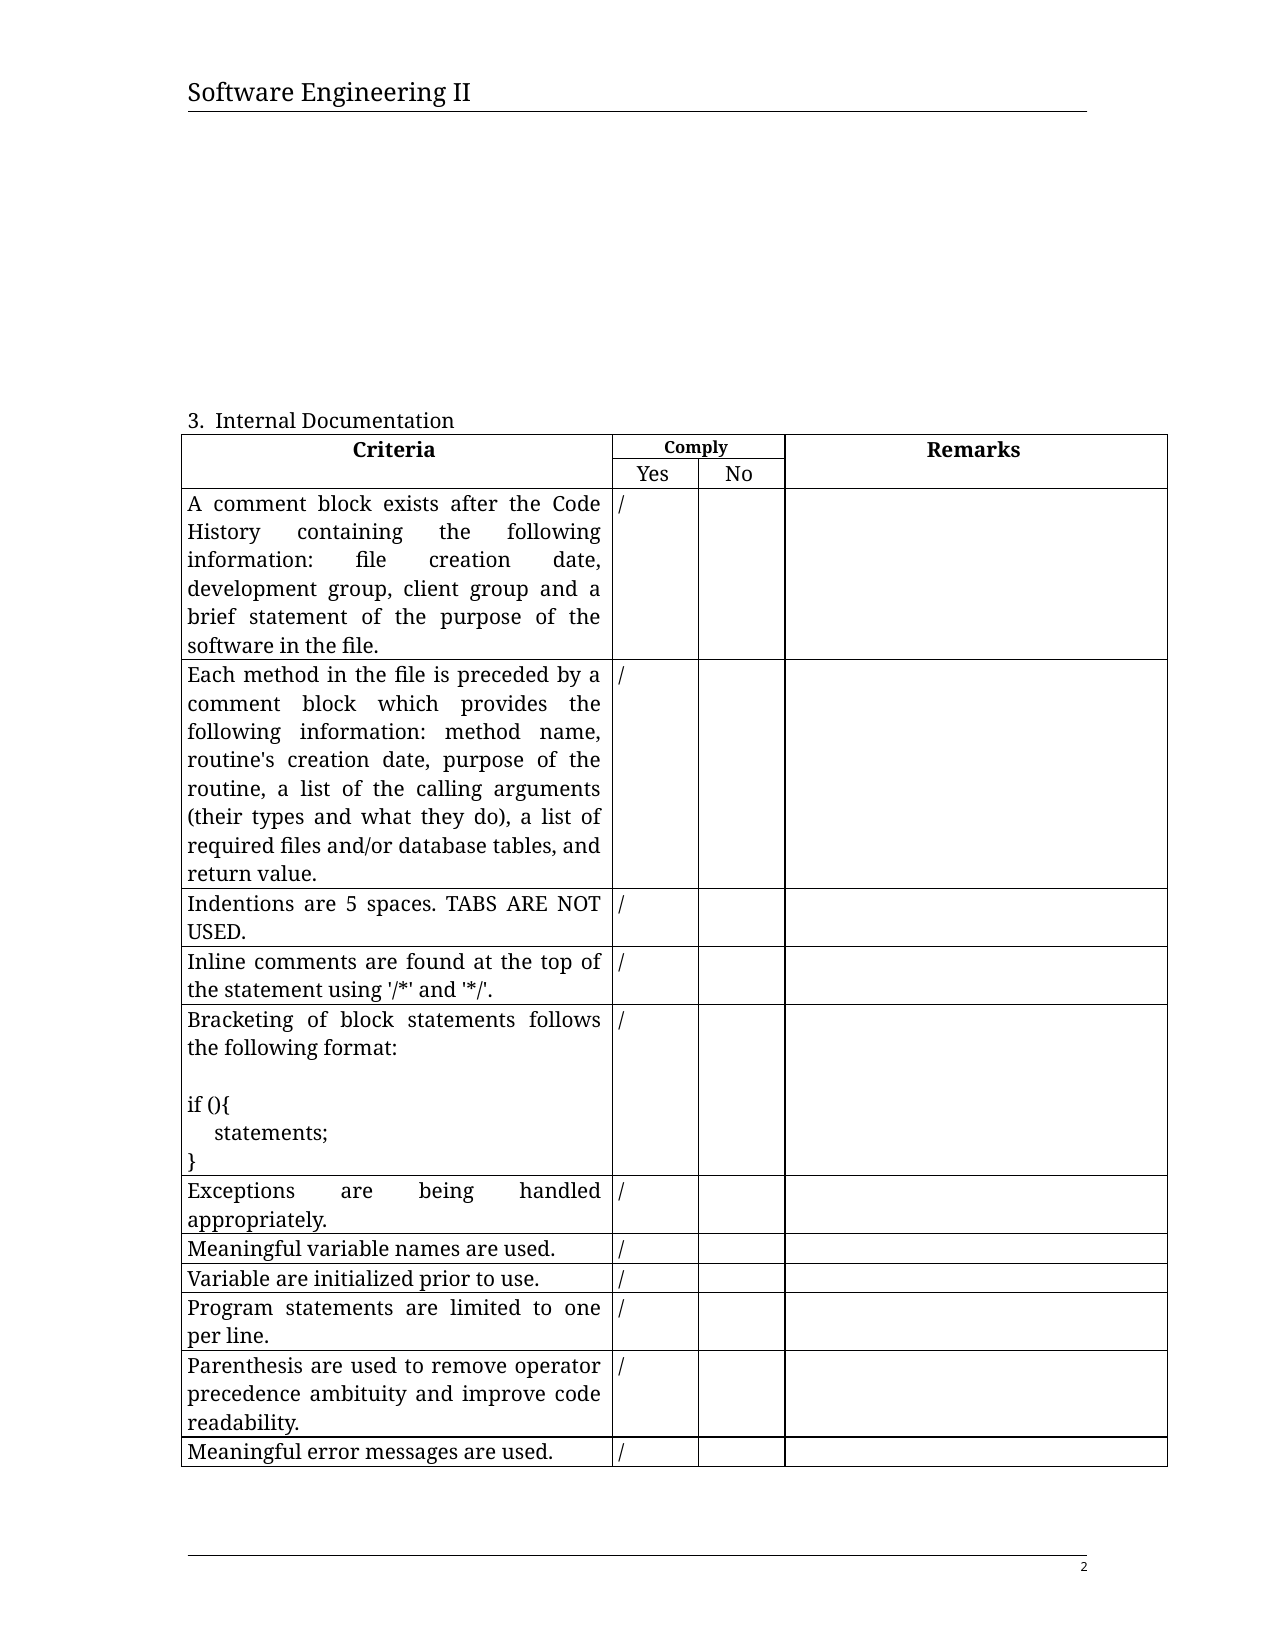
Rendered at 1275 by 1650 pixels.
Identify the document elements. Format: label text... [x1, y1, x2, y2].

table_cell [786, 489, 1167, 659]
text 3. Internal Documentation [187, 406, 1087, 434]
table_cell [699, 489, 784, 659]
table_cell Variable are initialized prior to use. [182, 1264, 612, 1292]
table_cell No [699, 459, 784, 488]
table_cell / [613, 1005, 698, 1175]
table_cell [786, 1234, 1167, 1263]
table_cell / [613, 660, 698, 888]
table_cell / [613, 1293, 698, 1350]
table_cell [699, 947, 784, 1004]
table_cell [699, 1293, 784, 1350]
table_cell [786, 1351, 1167, 1436]
table_cell [786, 889, 1167, 946]
table_cell / [613, 947, 698, 1004]
table_cell / [613, 1176, 698, 1233]
table_cell / [613, 1234, 698, 1263]
table_cell / [613, 889, 698, 946]
table_cell Inline comments are found at the top of the statement using '/*' and '*/'. [182, 947, 612, 1004]
table_cell Bracketing of block statements follows the following format: if (){ statements; } [182, 1005, 612, 1175]
table_cell Meaningful variable names are used. [182, 1234, 612, 1263]
table_cell [699, 1438, 784, 1466]
table_cell / [613, 489, 698, 659]
table_cell Yes [613, 459, 698, 488]
table_cell [699, 1005, 784, 1175]
table_cell Each method in the file is preceded by a comment block which provides the following information: method name, routine's creation date, purpose of the routine, a list of the calling arguments (their types and what they do), a list of required files and/or database tables, and return value. [182, 660, 612, 888]
table_cell [699, 1176, 784, 1233]
table_cell Exceptions are being handled appropriately. [182, 1176, 612, 1233]
table_cell [786, 660, 1167, 888]
table_cell [699, 1264, 784, 1292]
table_cell [786, 1264, 1167, 1292]
table_cell A comment block exists after the Code History containing the following information: file creation date, development group, client group and a brief statement of the purpose of the software in the file. [182, 489, 612, 659]
table_cell Parenthesis are used to remove operator precedence ambituity and improve code readability. [182, 1351, 612, 1436]
table_cell / [613, 1264, 698, 1292]
table_cell [786, 947, 1167, 1004]
table_cell [786, 1438, 1167, 1466]
table_cell Meaningful error messages are used. [182, 1438, 612, 1466]
table_cell Program statements are limited to one per line. [182, 1293, 612, 1350]
table_cell [786, 1293, 1167, 1350]
table_cell / [613, 1351, 698, 1436]
table_cell [699, 1351, 784, 1436]
table_header Remarks [786, 435, 1167, 488]
table_cell [786, 1005, 1167, 1175]
table_cell Indentions are 5 spaces. TABS ARE NOT USED. [182, 889, 612, 946]
table_cell / [613, 1438, 698, 1466]
table_header Criteria [182, 435, 612, 488]
table_cell [699, 889, 784, 946]
table_cell [699, 1234, 784, 1263]
table_cell [699, 660, 784, 888]
table_cell [786, 1176, 1167, 1233]
table_header Comply [613, 435, 784, 458]
